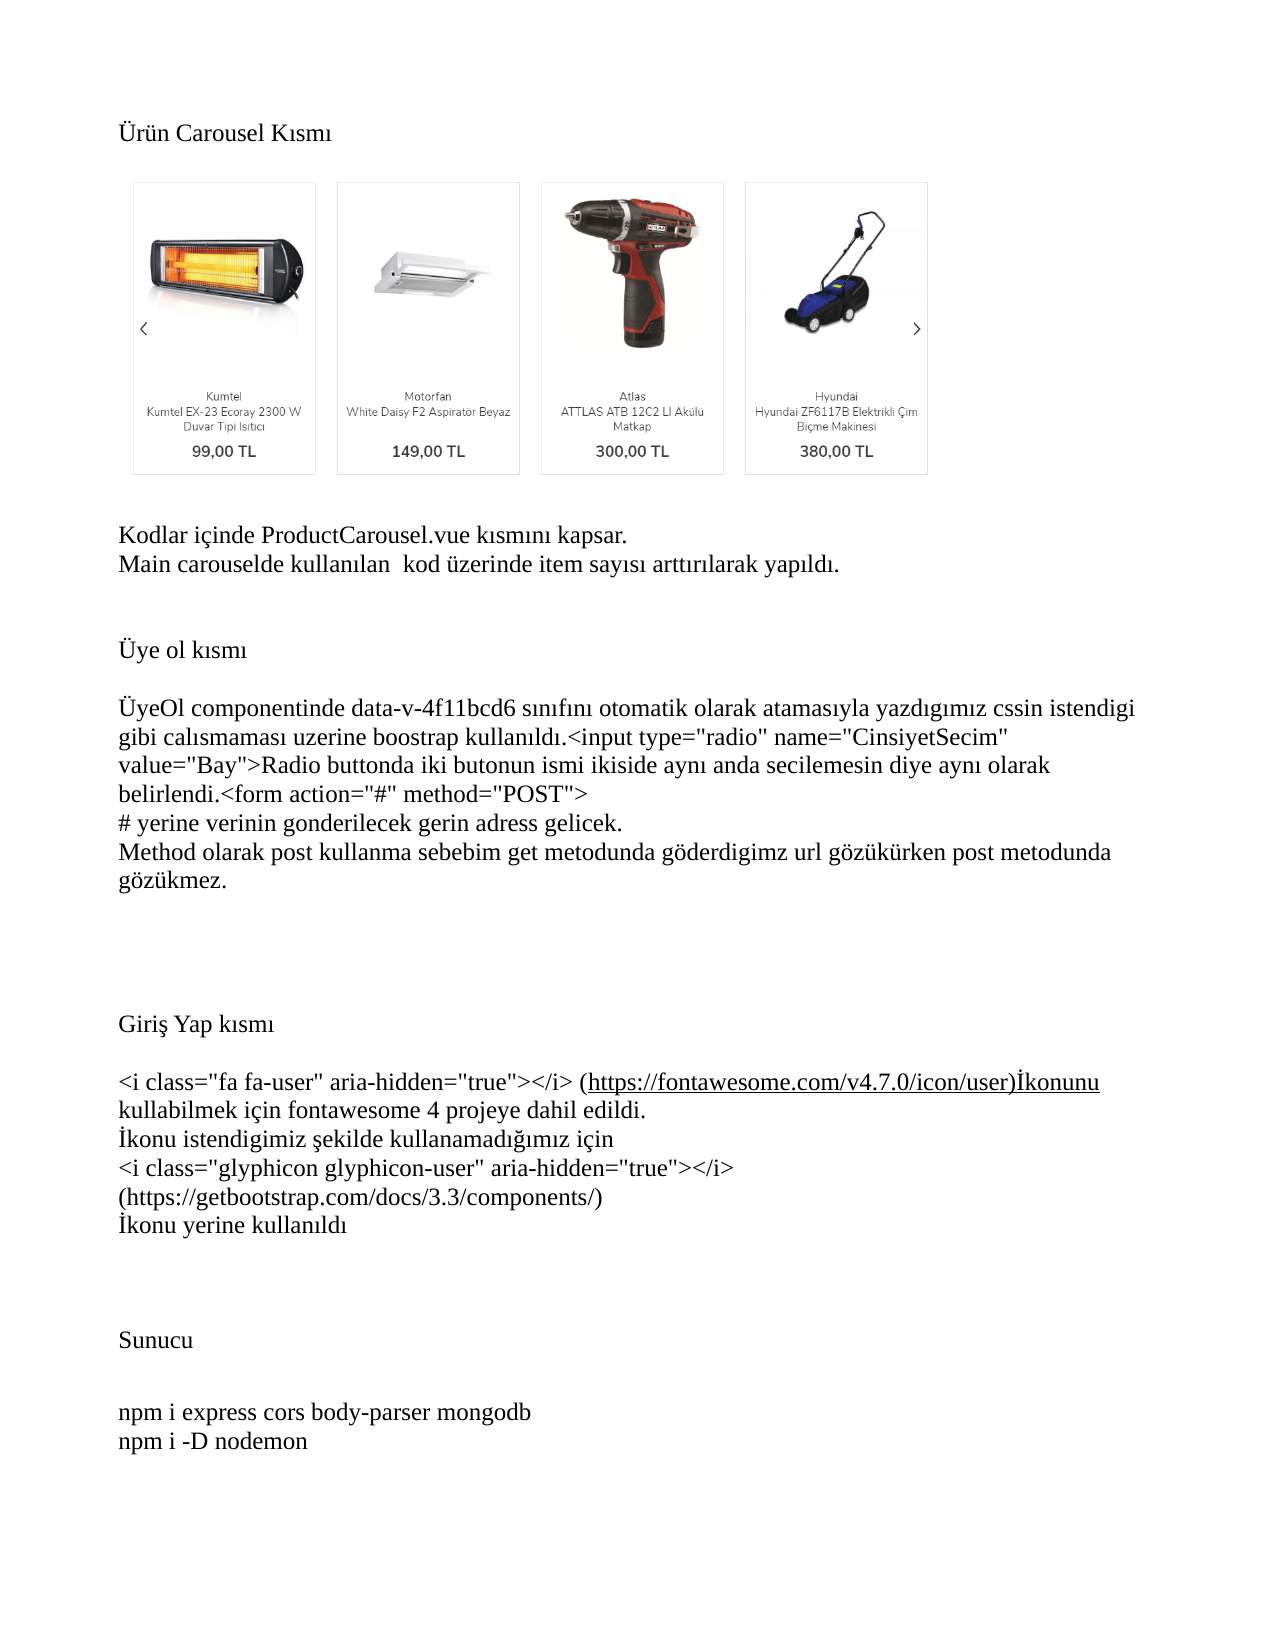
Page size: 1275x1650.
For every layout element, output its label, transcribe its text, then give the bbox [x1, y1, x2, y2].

text ÜyeOl componentinde data-v-4f11bcd6 sınıfını otomatik olarak atamasıyla yazdıgımız cssin istendigi gibi calısmaması uzerine boostrap kullanıldı.<input type="radio" name="CinsiyetSecim" value="Bay">Radio buttonda iki butonun ismi ikiside aynı anda secilemesin diye aynı olarak belirlendi.<form action="#" method="POST"> [118, 693, 1157, 808]
text # yerine verinin gonderilecek gerin adress gelicek. [118, 808, 1157, 837]
text <i class="fa fa-user" aria-hidden="true"></i> (https://fontawesome.com/v4.7.0/icon/user)İkonunu kullabilmek için fontawesome 4 projeye dahil edildi. İkonu istendigimiz şekilde kullanamadığımız için <i class="glyphicon glyphicon-user" aria-hidden="true"></i> (https://getbootstrap.com/docs/3.3/components/) İkonu yerine kullanıldı [118, 1067, 1157, 1239]
text Kodlar içinde ProductCarousel.vue kısmını kapsar. [118, 521, 1157, 549]
text Sunucu [118, 1326, 1157, 1354]
picture [118, 175, 977, 493]
text Main carouselde kullanılan kod üzerinde item sayısı arttırılarak yapıldı. [118, 549, 1157, 578]
text Giriş Yap kısmı [118, 1009, 1157, 1038]
text Method olarak post kullanma sebebim get metodunda göderdigimz url gözükürken post metodunda gözükmez. [118, 837, 1157, 894]
text npm i express cors body-parser mongodb [118, 1397, 1157, 1426]
text Üye ol kısmı [118, 636, 1157, 664]
text npm i -D nodemon [118, 1426, 1157, 1455]
text Ürün Carousel Kısmı [118, 118, 1157, 147]
